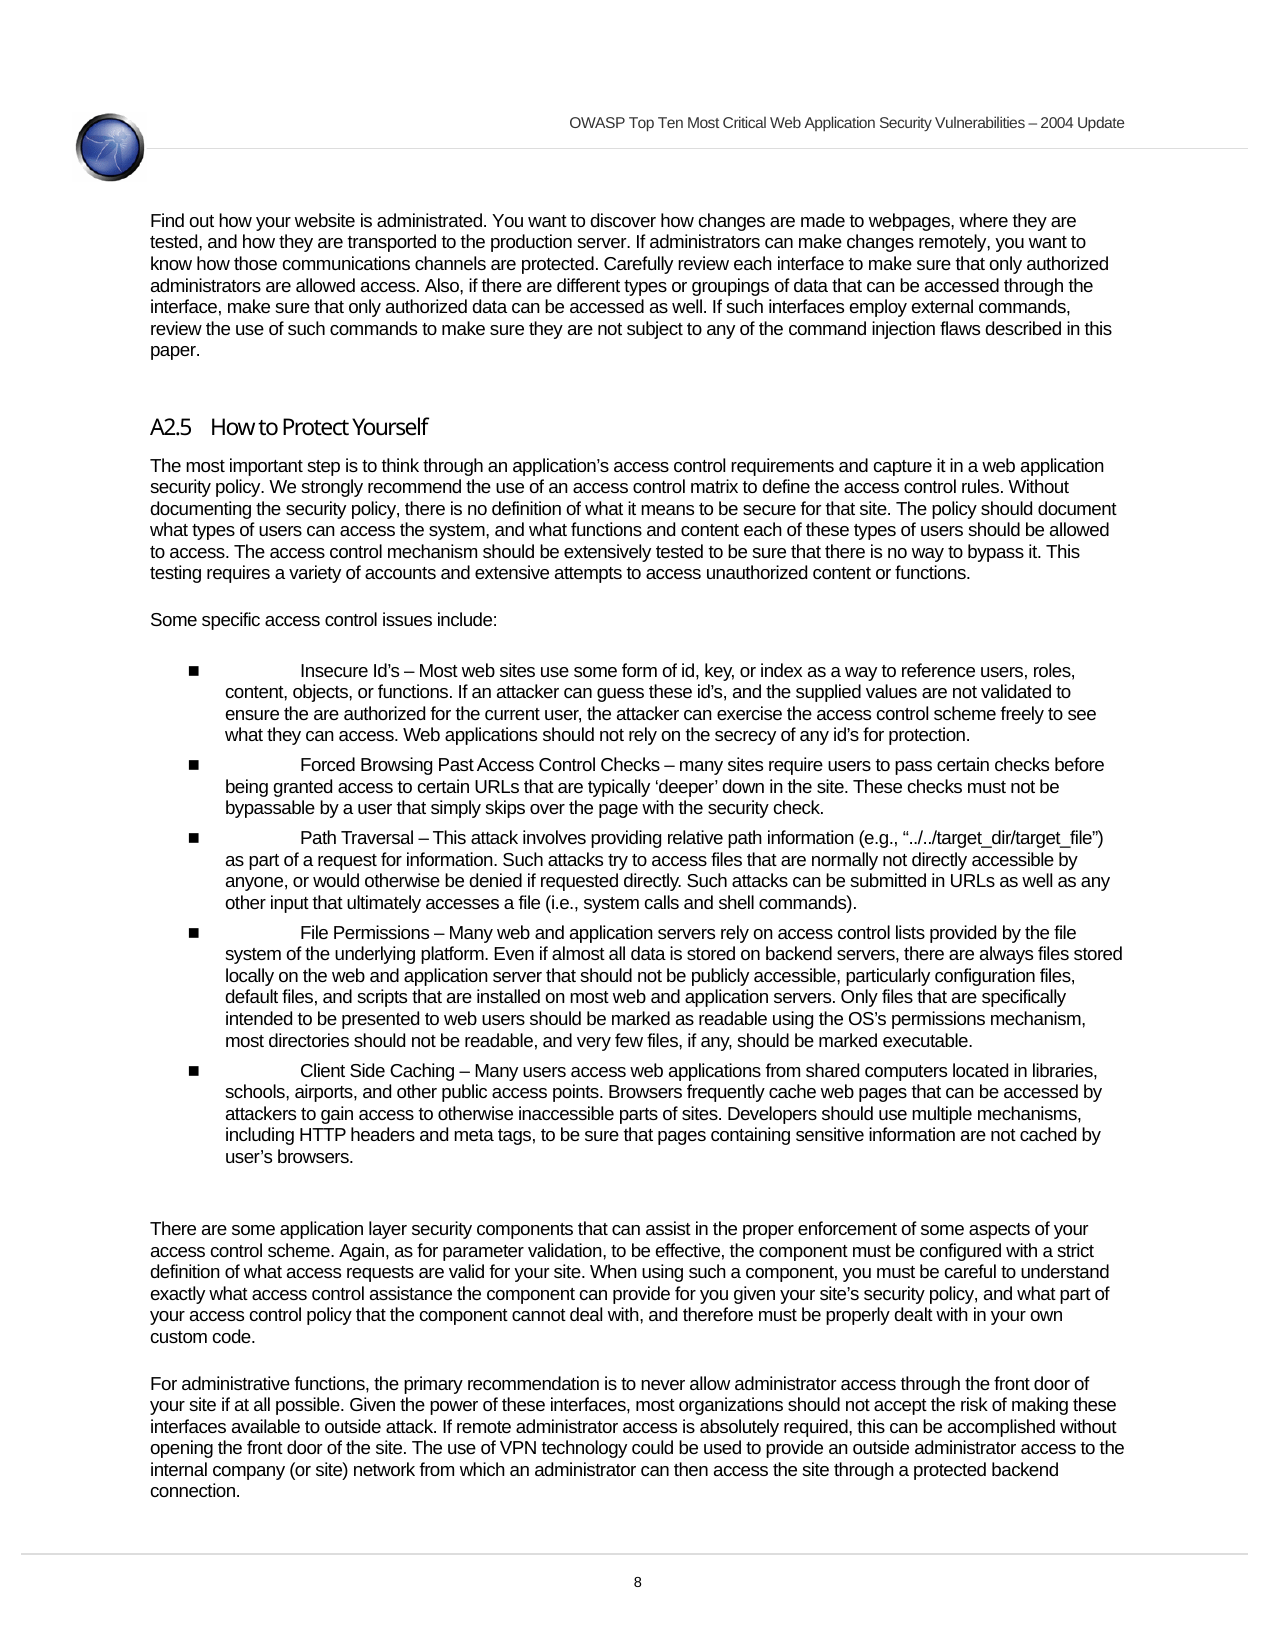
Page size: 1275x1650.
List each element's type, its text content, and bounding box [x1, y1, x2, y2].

text There are some application layer security components that can assist in the proper enforcement of some aspects of your access control scheme. Again, as for parameter validation, to be effective, the component must be configured with a strict definition of what access requests are valid for your site. When using such a component, you must be careful to understand exactly what access control assistance the component can provide for you given your site’s security policy, and what part of your access control policy that the component cannot deal with, and therefore must be properly dealt with in your own custom code. [150, 1218, 1125, 1347]
list Client Side Caching – Many users access web applications from shared computers located in libraries, schools, airports, and other public access points. Browsers frequently cache web pages that can be accessed by attackers to gain access to otherwise inaccessible parts of sites. Developers should use multiple mechanisms, including HTTP headers and meta tags, to be sure that pages containing sensitive information are not cached by user’s browsers. [187, 1059, 1125, 1167]
list File Permissions – Many web and application servers rely on access control lists provided by the file system of the underlying platform. Even if almost all data is stored on backend servers, there are always files stored locally on the web and application server that should not be publicly accessible, particularly configuration files, default files, and scripts that are installed on most web and application servers. Only files that are specifically intended to be presented to web users should be marked as readable using the OS’s permissions mechanism, most directories should not be readable, and very few files, if any, should be marked executable. [187, 922, 1125, 1051]
subtitle How to Protect Yourself [150, 411, 1125, 442]
list Insecure Id’s – Most web sites use some form of id, key, or index as a way to reference users, roles, content, objects, or functions. If an attacker can guess these id’s, and the supplied values are not validated to ensure the are authorized for the current user, the attacker can exercise the access control scheme freely to see what they can access. Web applications should not rely on the secrecy of any id’s for protection. [187, 659, 1125, 746]
text The most important step is to think through an application’s access control requirements and capture it in a web application security policy. We strongly recommend the use of an access control matrix to define the access control rules. Without documenting the security policy, there is no definition of what it means to be secure for that site. The policy should document what types of users can access the system, and what functions and content each of these types of users should be allowed to access. The access control mechanism should be extensively tested to be sure that there is no way to bypass it. This testing requires a variety of accounts and extensive attempts to access unauthorized content or functions. [150, 454, 1125, 584]
picture [72, 112, 147, 182]
text For administrative functions, the primary recommendation is to never allow administrator access through the front door of your site if at all possible. Given the power of these interfaces, most organizations should not accept the risk of making these interfaces available to outside attack. If remote administrator access is absolutely required, this can be accomplished without opening the front door of the site. The use of VPN technology could be used to provide an outside administrator access to the internal company (or site) network from which an administrator can then access the site through a protected backend connection. [150, 1372, 1125, 1502]
text Some specific access control issues include: [150, 609, 1125, 630]
list Path Traversal – This attack involves providing relative path information (e.g., “../../target_dir/target_file”) as part of a request for information. Such attacks try to access files that are normally not directly accessible by anyone, or would otherwise be denied if requested directly. Such attacks can be submitted in URLs as well as any other input that ultimately accesses a file (i.e., system calls and shell commands). [187, 827, 1125, 913]
text Find out how your website is administrated. You want to discover how changes are made to webpages, where they are tested, and how they are transported to the production server. If administrators can make changes remotely, you want to know how those communications channels are protected. Carefully review each interface to make sure that only authorized administrators are allowed access. Also, if there are different types or groupings of data that can be accessed through the interface, make sure that only authorized data can be accessed as well. If such interfaces employ external commands, review the use of such commands to make sure they are not subject to any of the command injection flaws described in this paper. [150, 210, 1125, 361]
list Forced Browsing Past Access Control Checks – many sites require users to pass certain checks before being granted access to certain URLs that are typically ‘deeper’ down in the site. These checks must not be bypassable by a user that simply skips over the page with the security check. [187, 754, 1125, 819]
